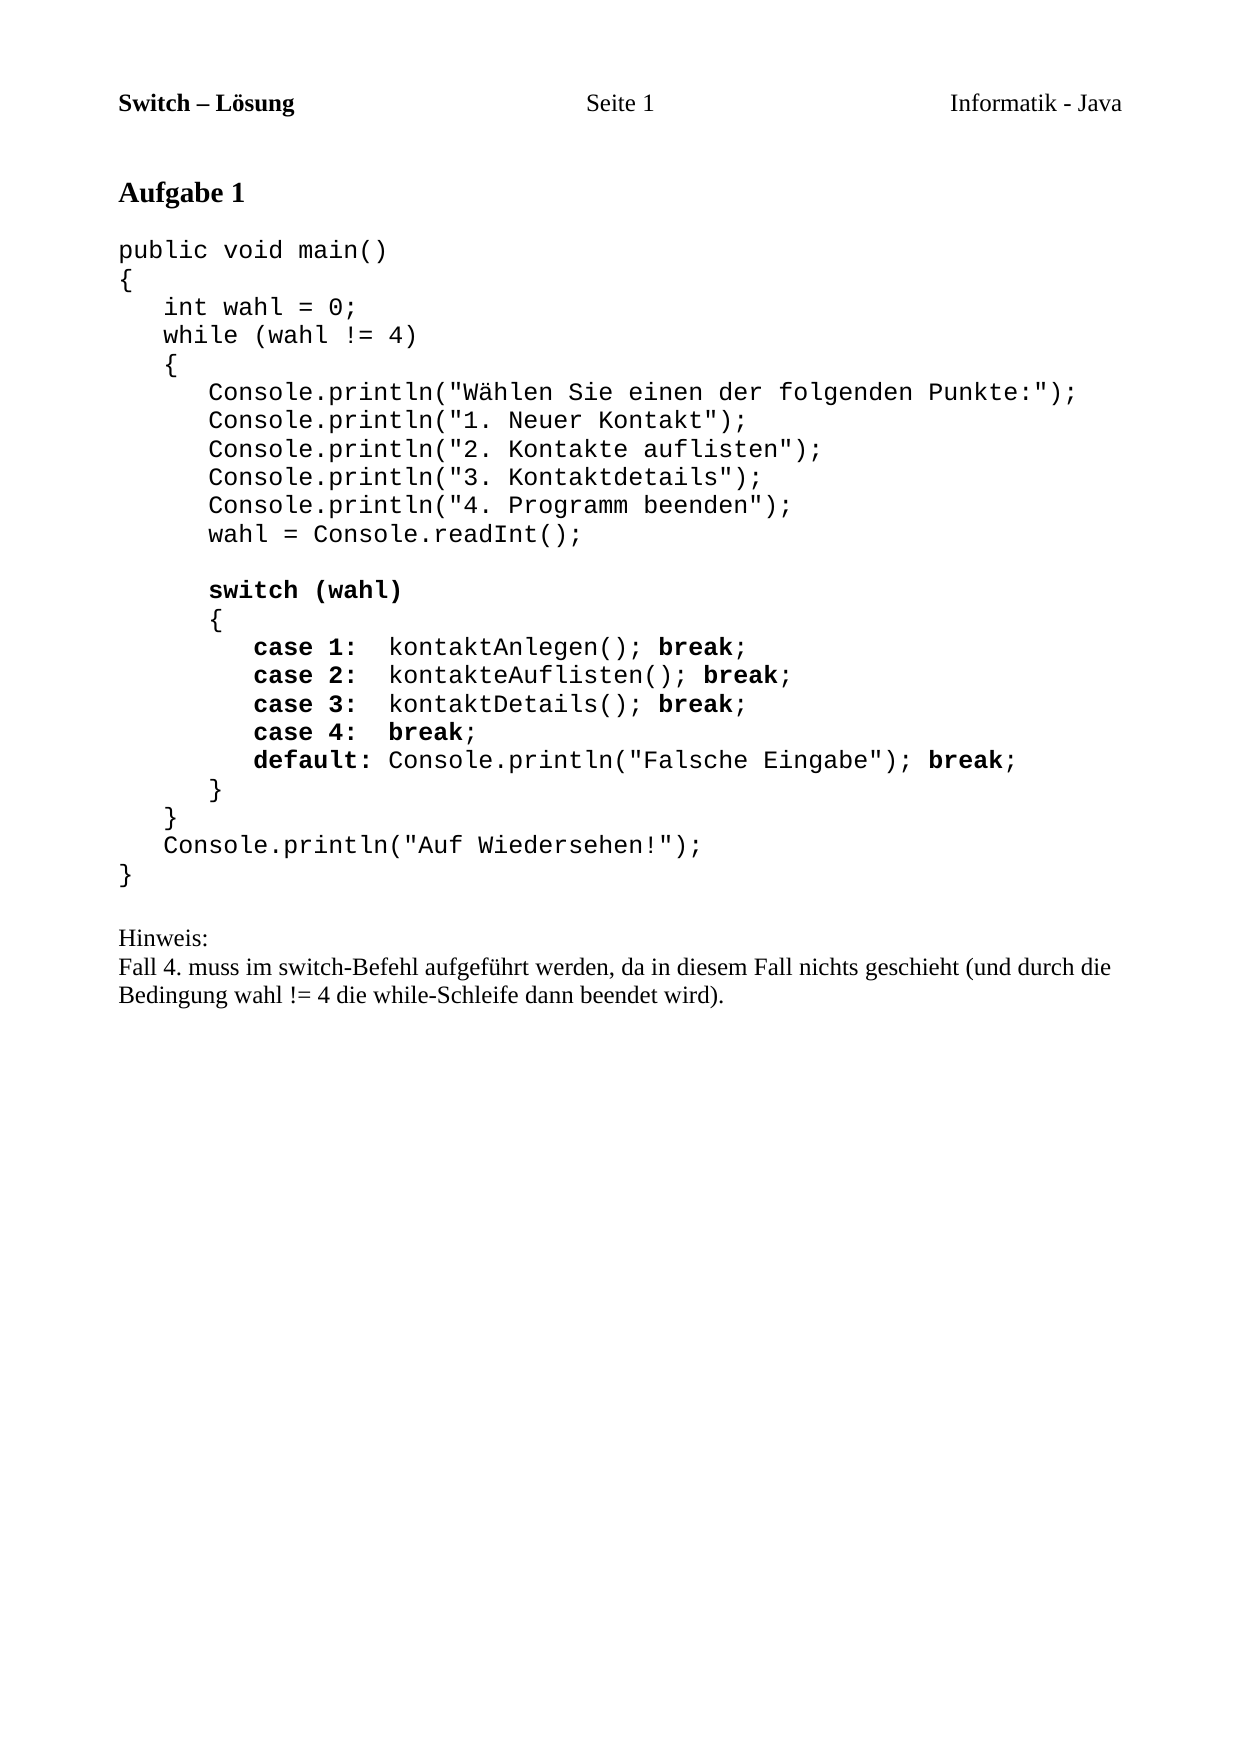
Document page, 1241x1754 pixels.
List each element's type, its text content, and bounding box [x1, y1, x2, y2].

text wahl = Console.readInt(); [118, 521, 1122, 549]
text Console.println("4. Programm beenden"); [118, 493, 1122, 521]
text int wahl = 0; [118, 294, 1122, 323]
text Console.println("3. Kontaktdetails"); [118, 464, 1122, 493]
text { [118, 606, 1122, 634]
text Console.println("Auf Wiedersehen!"); [118, 833, 1122, 861]
text case 2: kontakteAuflisten(); break; [118, 663, 1122, 691]
text Console.println("1. Neuer Kontakt"); [118, 408, 1122, 436]
text } [118, 804, 1122, 833]
text while (wahl != 4) [118, 323, 1122, 351]
text Fall 4. muss im switch-Befehl aufgeführt werden, da in diesem Fall nichts geschieht (und durch die Bedingung wahl != 4 die while-Schleife dann beendet wird). [118, 952, 1122, 1009]
text case 4: break; [118, 719, 1122, 748]
text public void main() [118, 238, 1122, 266]
text { [118, 266, 1122, 294]
text case 3: kontaktDetails(); break; [118, 691, 1122, 719]
text switch (wahl) [118, 578, 1122, 606]
text } [118, 861, 1122, 889]
text default: Console.println("Falsche Eingabe"); break; [118, 748, 1122, 776]
text } [118, 776, 1122, 804]
text Hinweis: [118, 923, 1122, 952]
text Console.println("Wählen Sie einen der folgenden Punkte:"); [118, 379, 1122, 408]
text case 1: kontaktAnlegen(); break; [118, 634, 1122, 663]
text { [118, 351, 1122, 379]
text Aufgabe 1 [118, 176, 1122, 209]
text Console.println("2. Kontakte auflisten"); [118, 436, 1122, 464]
